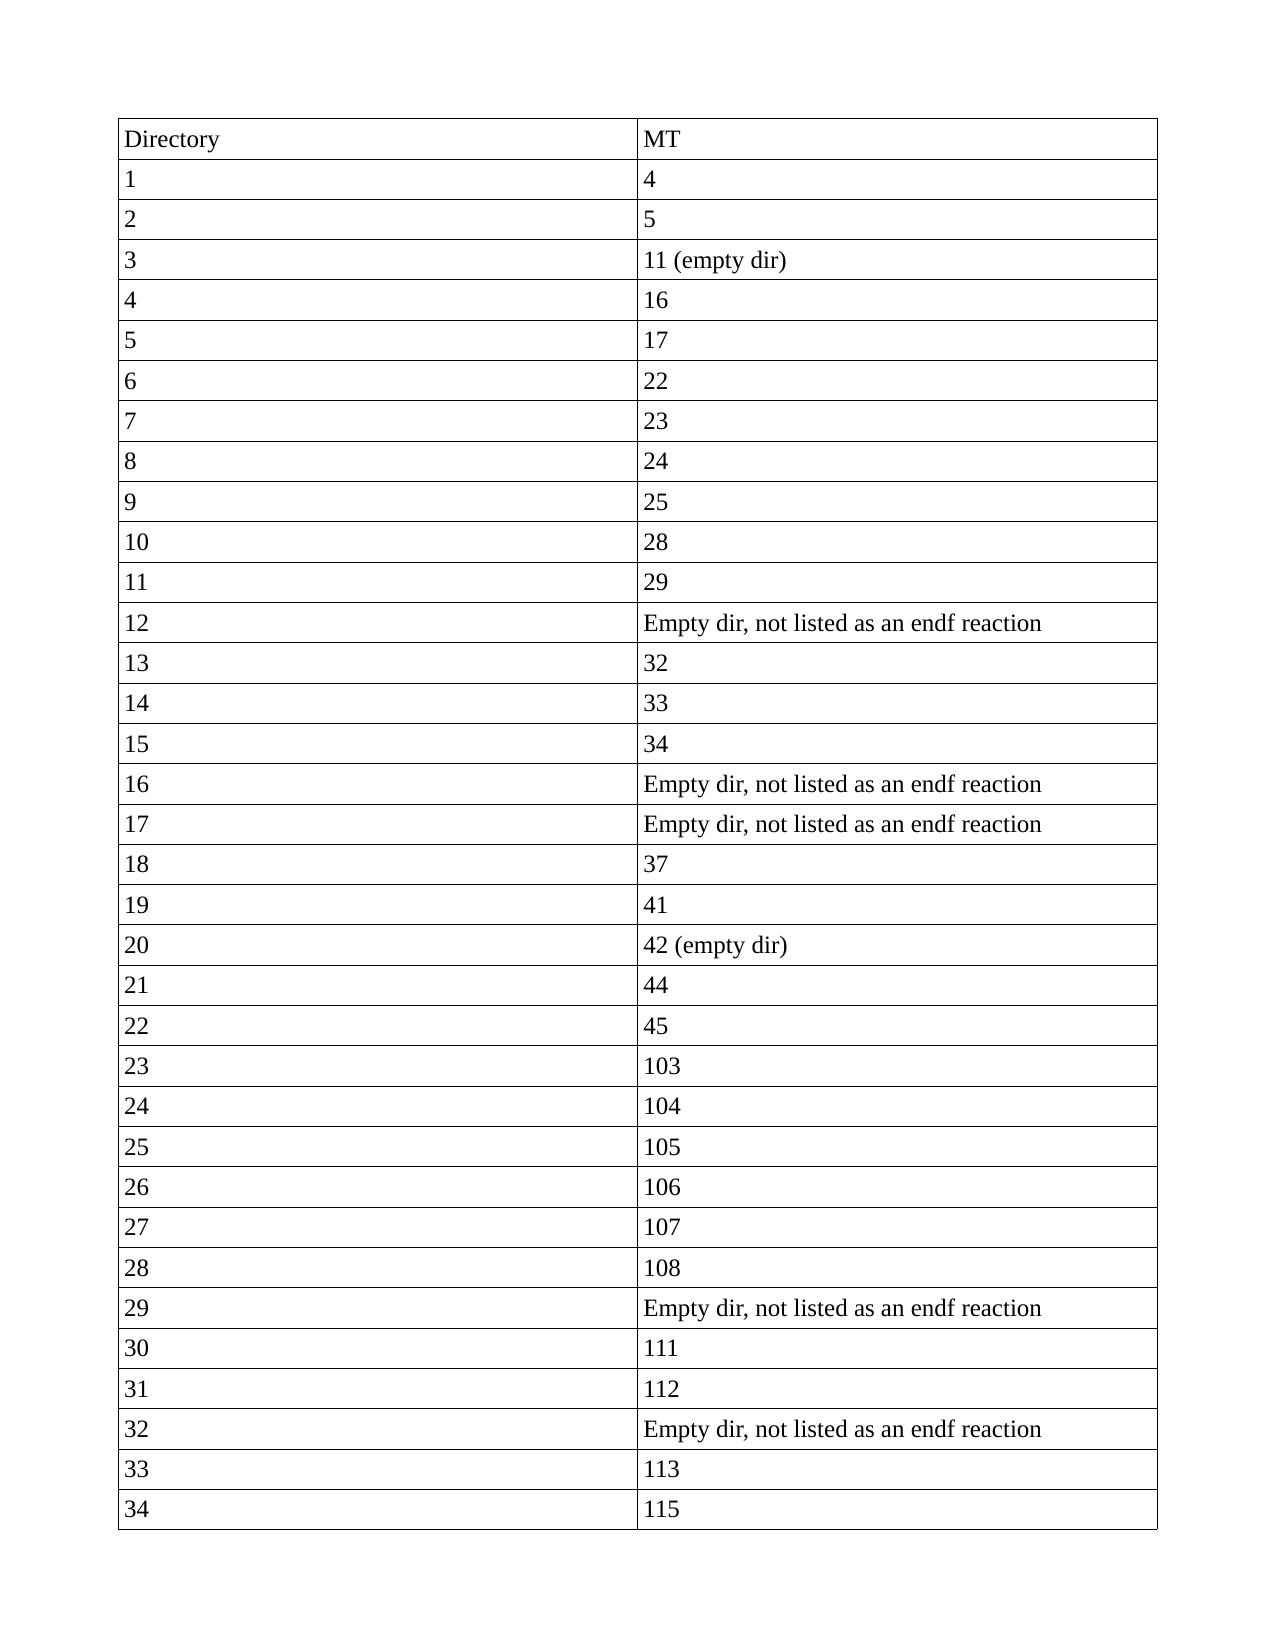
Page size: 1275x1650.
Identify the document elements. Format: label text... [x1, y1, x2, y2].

table_cell 103 [638, 1046, 1157, 1086]
table_cell 5 [119, 321, 637, 360]
table_cell 34 [638, 724, 1157, 763]
table_cell 11 [119, 563, 637, 602]
table_cell 20 [119, 925, 637, 965]
table_cell 28 [119, 1248, 637, 1287]
table_cell 2 [119, 200, 637, 239]
table_cell 44 [638, 966, 1157, 1005]
table_header MT [638, 119, 1157, 158]
table_cell 32 [119, 1409, 637, 1448]
table_cell 27 [119, 1208, 637, 1247]
table_cell 16 [638, 280, 1157, 320]
table_cell Empty dir, not listed as an endf reaction [638, 603, 1157, 642]
table_cell 15 [119, 724, 637, 763]
table_cell 105 [638, 1127, 1157, 1166]
table_cell 17 [119, 805, 637, 844]
table_cell 29 [119, 1288, 637, 1327]
table_cell 11 (empty dir) [638, 240, 1157, 279]
table_cell 115 [638, 1490, 1157, 1529]
table_cell 13 [119, 643, 637, 682]
table_cell 113 [638, 1450, 1157, 1489]
table_cell 21 [119, 966, 637, 1005]
table_cell Empty dir, not listed as an endf reaction [638, 805, 1157, 844]
table_cell 25 [119, 1127, 637, 1166]
table_cell 106 [638, 1167, 1157, 1207]
table_cell 12 [119, 603, 637, 642]
table_cell 10 [119, 522, 637, 562]
table_cell 33 [638, 684, 1157, 723]
table_cell 23 [119, 1046, 637, 1086]
table_cell 6 [119, 361, 637, 400]
table_cell 28 [638, 522, 1157, 562]
table_cell 1 [119, 160, 637, 199]
table_cell 26 [119, 1167, 637, 1207]
table_cell 24 [638, 442, 1157, 481]
table_cell 42 (empty dir) [638, 925, 1157, 965]
table_cell 41 [638, 885, 1157, 924]
table_cell Empty dir, not listed as an endf reaction [638, 1409, 1157, 1448]
table_cell 17 [638, 321, 1157, 360]
table_cell 37 [638, 845, 1157, 884]
table_cell 29 [638, 563, 1157, 602]
table_cell 45 [638, 1006, 1157, 1045]
table_cell 24 [119, 1087, 637, 1126]
table_cell 112 [638, 1369, 1157, 1408]
table_cell 4 [119, 280, 637, 320]
table_cell 7 [119, 401, 637, 441]
table_cell Empty dir, not listed as an endf reaction [638, 1288, 1157, 1327]
table_cell 25 [638, 482, 1157, 521]
table_cell 16 [119, 764, 637, 803]
table_cell 18 [119, 845, 637, 884]
table_cell 108 [638, 1248, 1157, 1287]
table_cell 111 [638, 1329, 1157, 1368]
table_cell 31 [119, 1369, 637, 1408]
table_cell 30 [119, 1329, 637, 1368]
table_cell 22 [119, 1006, 637, 1045]
table_cell 14 [119, 684, 637, 723]
table_cell 19 [119, 885, 637, 924]
table_cell Empty dir, not listed as an endf reaction [638, 764, 1157, 803]
table_cell 9 [119, 482, 637, 521]
table_cell 4 [638, 160, 1157, 199]
table_cell 22 [638, 361, 1157, 400]
table_cell 34 [119, 1490, 637, 1529]
table_cell 107 [638, 1208, 1157, 1247]
table_cell 8 [119, 442, 637, 481]
table_cell 104 [638, 1087, 1157, 1126]
table_cell 3 [119, 240, 637, 279]
table_cell 5 [638, 200, 1157, 239]
table_cell 23 [638, 401, 1157, 441]
table_header Directory [119, 119, 637, 158]
table_cell 32 [638, 643, 1157, 682]
table_cell 33 [119, 1450, 637, 1489]
